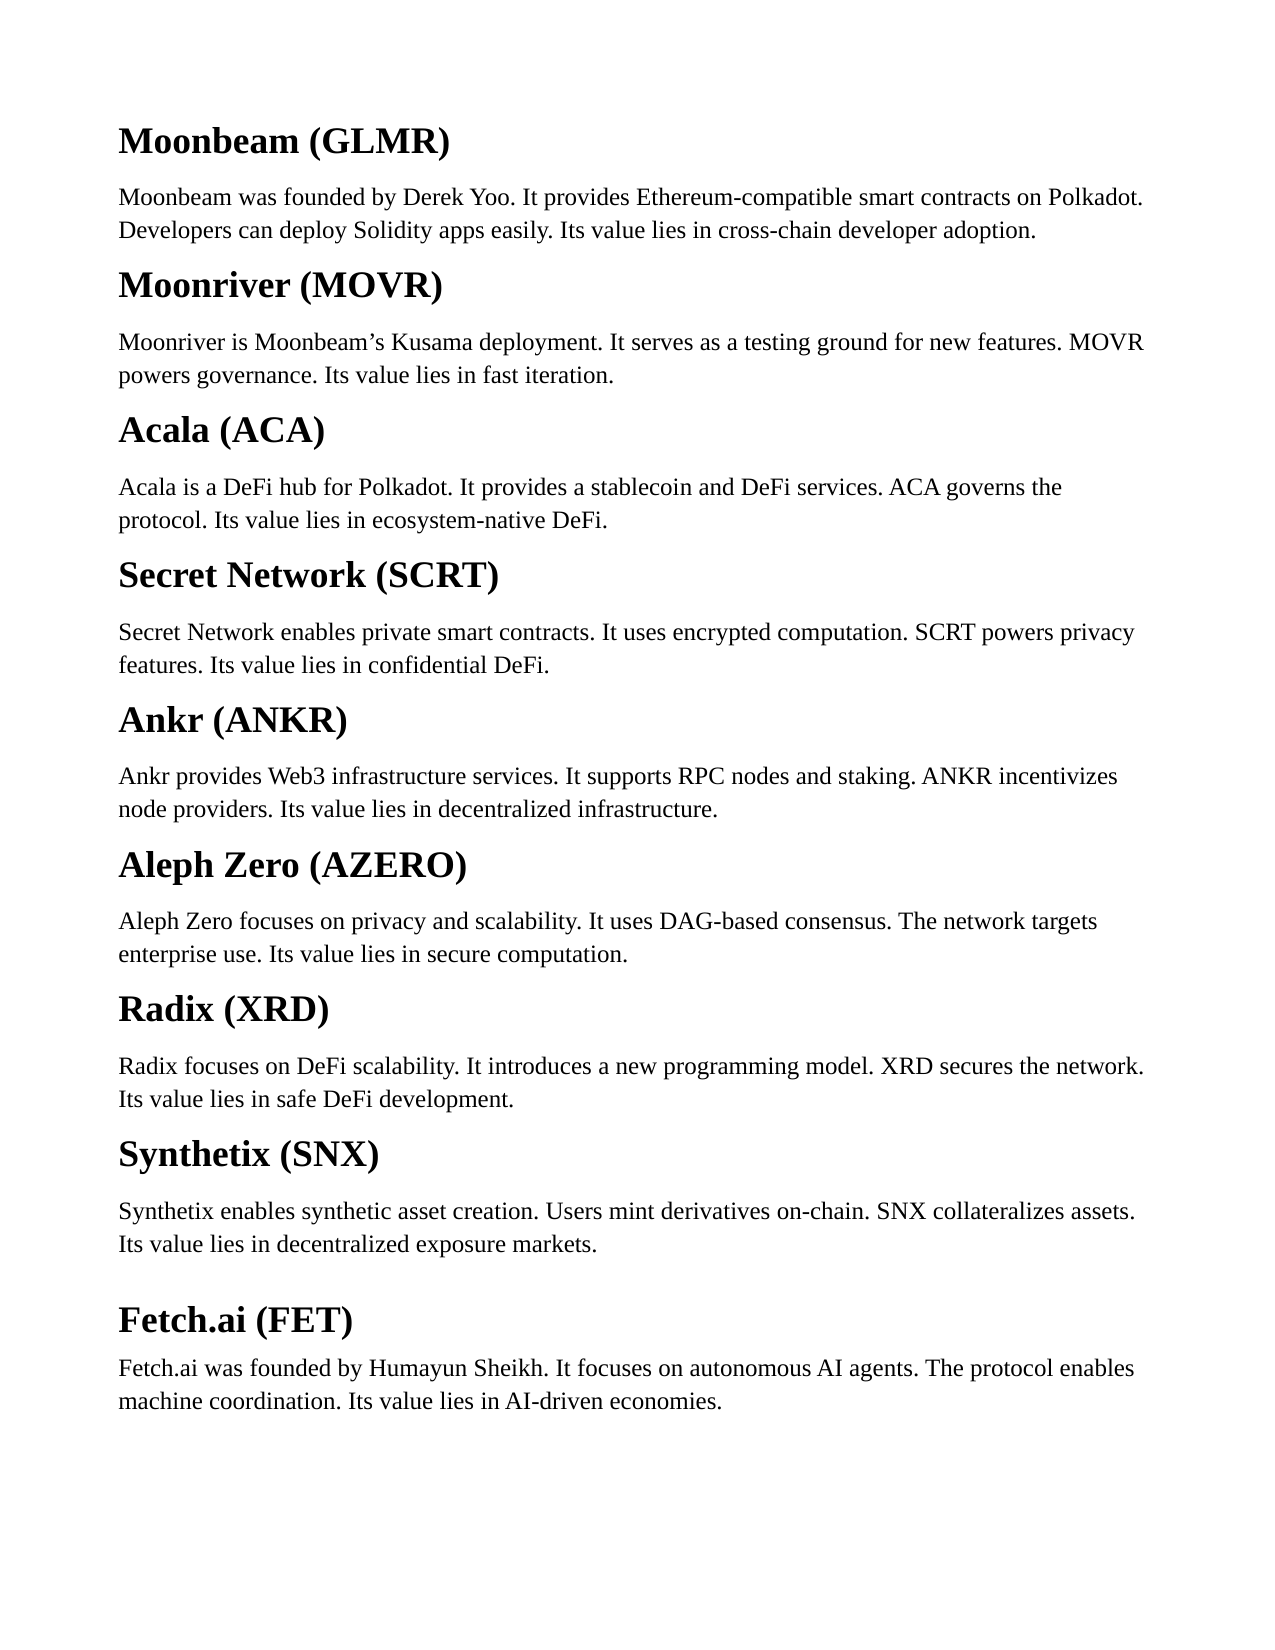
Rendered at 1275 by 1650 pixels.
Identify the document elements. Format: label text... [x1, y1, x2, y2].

subtitle Fetch.ai (FET) [118, 1297, 1157, 1340]
text Secret Network enables private smart contracts. It uses encrypted computation. SCRT powers privacy features. Its value lies in confidential DeFi. [118, 617, 1157, 678]
text Aleph Zero focuses on privacy and scalability. It uses DAG-based consensus. The network targets enterprise use. Its value lies in secure computation. [118, 906, 1157, 968]
subtitle Radix (XRD) [118, 987, 1157, 1030]
subtitle Secret Network (SCRT) [118, 552, 1157, 596]
subtitle Acala (ACA) [118, 408, 1157, 451]
subtitle Moonriver (MOVR) [118, 263, 1157, 306]
subtitle Aleph Zero (AZERO) [118, 842, 1157, 885]
text Ankr provides Web3 infrastructure services. It supports RPC nodes and staking. ANKR incentivizes node providers. Its value lies in decentralized infrastructure. [118, 761, 1157, 823]
text Moonbeam was founded by Derek Yoo. It provides Ethereum-compatible smart contracts on Polkadot. Developers can deploy Solidity apps easily. Its value lies in cross-chain developer adoption. [118, 182, 1157, 244]
subtitle Ankr (ANKR) [118, 697, 1157, 740]
subtitle Moonbeam (GLMR) [118, 118, 1157, 161]
subtitle Synthetix (SNX) [118, 1132, 1157, 1175]
text Acala is a DeFi hub for Polkadot. It provides a stablecoin and DeFi services. ACA governs the protocol. Its value lies in ecosystem-native DeFi. [118, 472, 1157, 534]
text Moonriver is Moonbeam’s Kusama deployment. It serves as a testing ground for new features. MOVR powers governance. Its value lies in fast iteration. [118, 327, 1157, 389]
text Radix focuses on DeFi scalability. It introduces a new programming model. XRD secures the network. Its value lies in safe DeFi development. [118, 1051, 1157, 1113]
text Synthetix enables synthetic asset creation. Users mint derivatives on-chain. SNX collateralizes assets. Its value lies in decentralized exposure markets. [118, 1196, 1157, 1258]
text Fetch.ai was founded by Humayun Sheikh. It focuses on autonomous AI agents. The protocol enables machine coordination. Its value lies in AI-driven economies. [118, 1353, 1157, 1415]
